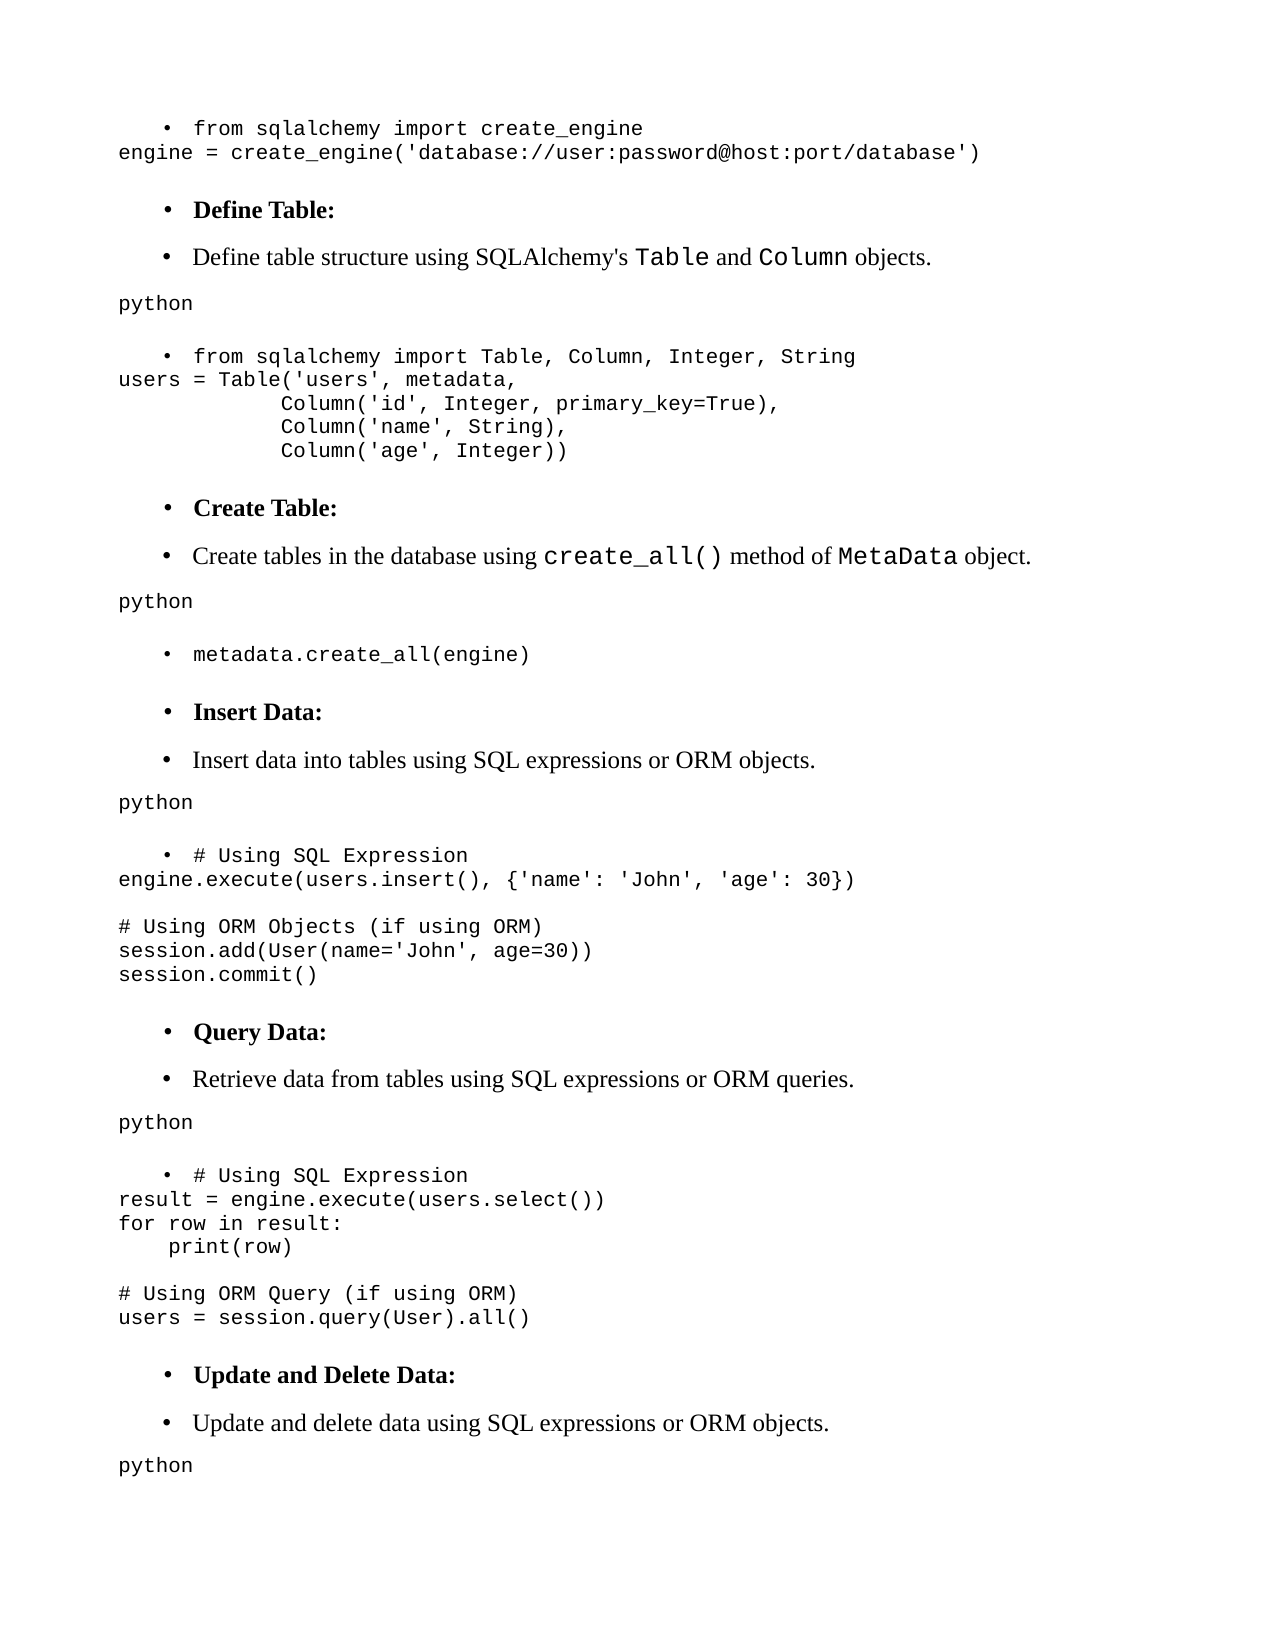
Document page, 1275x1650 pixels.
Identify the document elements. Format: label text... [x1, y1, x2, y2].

text python [118, 1112, 1157, 1136]
text # Using ORM Objects (if using ORM) [118, 916, 1157, 940]
list from sqlalchemy import create_engine [164, 118, 1157, 142]
list Update and delete data using SQL expressions or ORM objects. [162, 1408, 1157, 1437]
list Retrieve data from tables using SQL expressions or ORM queries. [162, 1064, 1157, 1093]
text for row in result: [118, 1212, 1157, 1236]
list Insert Data: [164, 697, 1157, 726]
text python [118, 591, 1157, 614]
text Column('id', Integer, primary_key=True), [118, 393, 1157, 417]
list Create tables in the database using create_all() method of MetaData object. [162, 541, 1157, 572]
text engine.execute(users.insert(), {'name': 'John', 'age': 30}) [118, 869, 1157, 893]
text python [118, 1455, 1157, 1479]
list Update and Delete Data: [164, 1360, 1157, 1389]
list Define table structure using SQLAlchemy's Table and Column objects. [162, 242, 1157, 273]
text users = session.query(User).all() [118, 1307, 1157, 1331]
text result = engine.execute(users.select()) [118, 1189, 1157, 1212]
text python [118, 292, 1157, 316]
text Column('name', String), [118, 417, 1157, 440]
text engine = create_engine('database://user:password@host:port/database') [118, 142, 1157, 165]
text # Using ORM Query (if using ORM) [118, 1283, 1157, 1307]
list # Using SQL Expression [164, 846, 1157, 869]
list from sqlalchemy import Table, Column, Integer, String [164, 346, 1157, 369]
list Query Data: [164, 1017, 1157, 1046]
list metadata.create_all(engine) [164, 644, 1157, 668]
text print(row) [118, 1236, 1157, 1260]
text session.commit() [118, 964, 1157, 987]
list Insert data into tables using SQL expressions or ORM objects. [162, 745, 1157, 773]
text session.add(User(name='John', age=30)) [118, 940, 1157, 964]
list Define Table: [164, 195, 1157, 224]
text Column('age', Integer)) [118, 440, 1157, 464]
list # Using SQL Expression [164, 1165, 1157, 1189]
text users = Table('users', metadata, [118, 369, 1157, 393]
list Create Table: [164, 493, 1157, 522]
text python [118, 792, 1157, 816]
